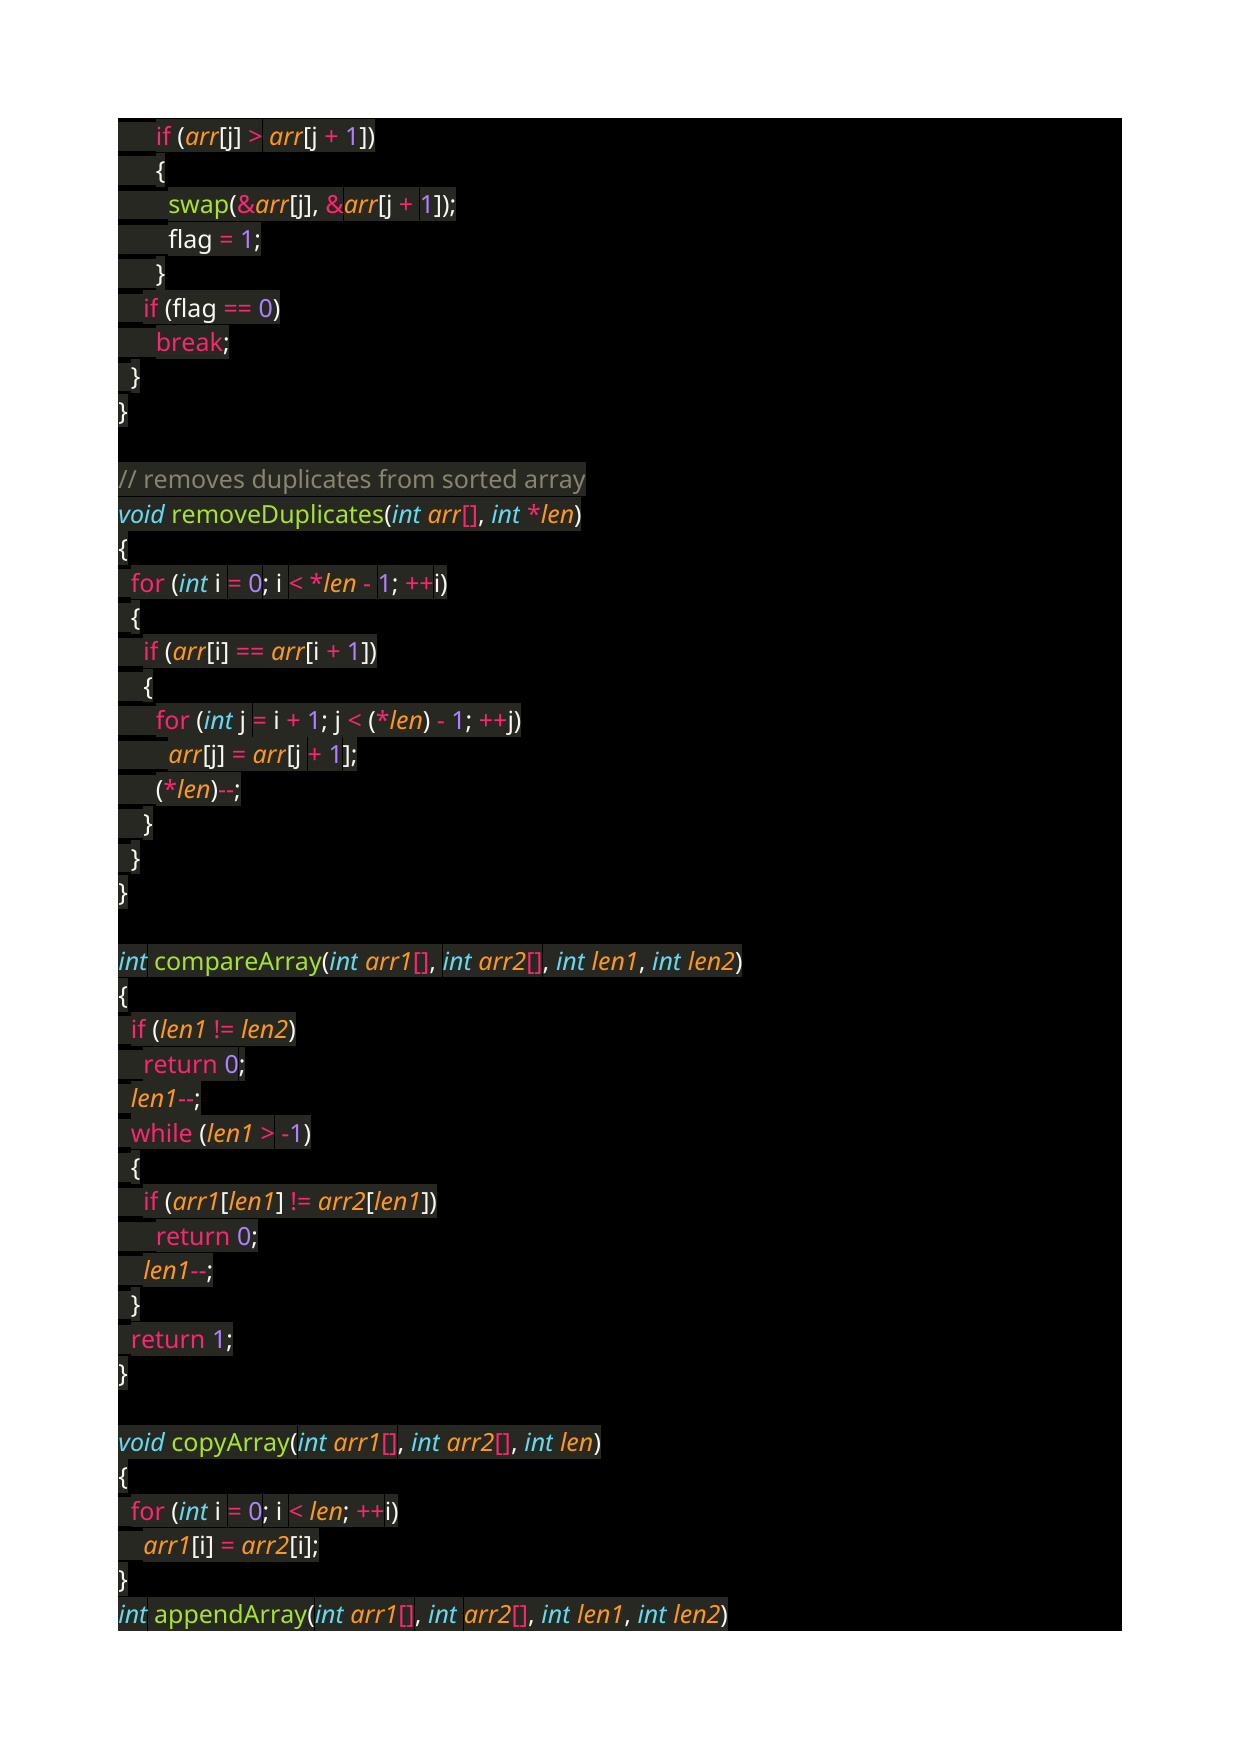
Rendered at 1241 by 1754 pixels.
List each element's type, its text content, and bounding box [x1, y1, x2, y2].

text { [118, 1149, 1122, 1184]
text len1--; [118, 1252, 1122, 1287]
text while (len1 > -1) [118, 1115, 1122, 1149]
text arr1[i] = arr2[i]; [118, 1527, 1122, 1562]
text } [118, 806, 1122, 840]
text if (flag == 0) [118, 290, 1122, 324]
text { [118, 152, 1122, 187]
text void copyArray(int arr1[], int arr2[], int len) [118, 1424, 1122, 1459]
text int appendArray(int arr1[], int arr2[], int len1, int len2) [118, 1596, 1122, 1631]
text { [118, 599, 1122, 634]
text if (arr[i] == arr[i + 1]) [118, 634, 1122, 668]
text { [118, 977, 1122, 1012]
text len1--; [118, 1081, 1122, 1115]
text arr[j] = arr[j + 1]; [118, 737, 1122, 771]
text for (int i = 0; i < *len - 1; ++i) [118, 565, 1122, 599]
text } [118, 874, 1122, 909]
text } [118, 1562, 1122, 1596]
text { [118, 531, 1122, 565]
text return 0; [118, 1046, 1122, 1081]
text } [118, 256, 1122, 290]
text } [118, 1287, 1122, 1321]
text return 1; [118, 1321, 1122, 1356]
text if (len1 != len2) [118, 1012, 1122, 1046]
text { [118, 668, 1122, 702]
text (*len)--; [118, 771, 1122, 806]
text } [118, 359, 1122, 393]
text for (int j = i + 1; j < (*len) - 1; ++j) [118, 702, 1122, 737]
text return 0; [118, 1218, 1122, 1252]
text break; [118, 324, 1122, 359]
text } [118, 393, 1122, 427]
text if (arr[j] > arr[j + 1]) [118, 118, 1122, 152]
text // removes duplicates from sorted array [118, 462, 1122, 496]
text { [118, 1459, 1122, 1493]
text int compareArray(int arr1[], int arr2[], int len1, int len2) [118, 943, 1122, 977]
text for (int i = 0; i < len; ++i) [118, 1493, 1122, 1527]
text void removeDuplicates(int arr[], int *len) [118, 496, 1122, 531]
text swap(&arr[j], &arr[j + 1]); [118, 187, 1122, 221]
text } [118, 1356, 1122, 1390]
text if (arr1[len1] != arr2[len1]) [118, 1184, 1122, 1218]
text flag = 1; [118, 221, 1122, 256]
text } [118, 840, 1122, 874]
